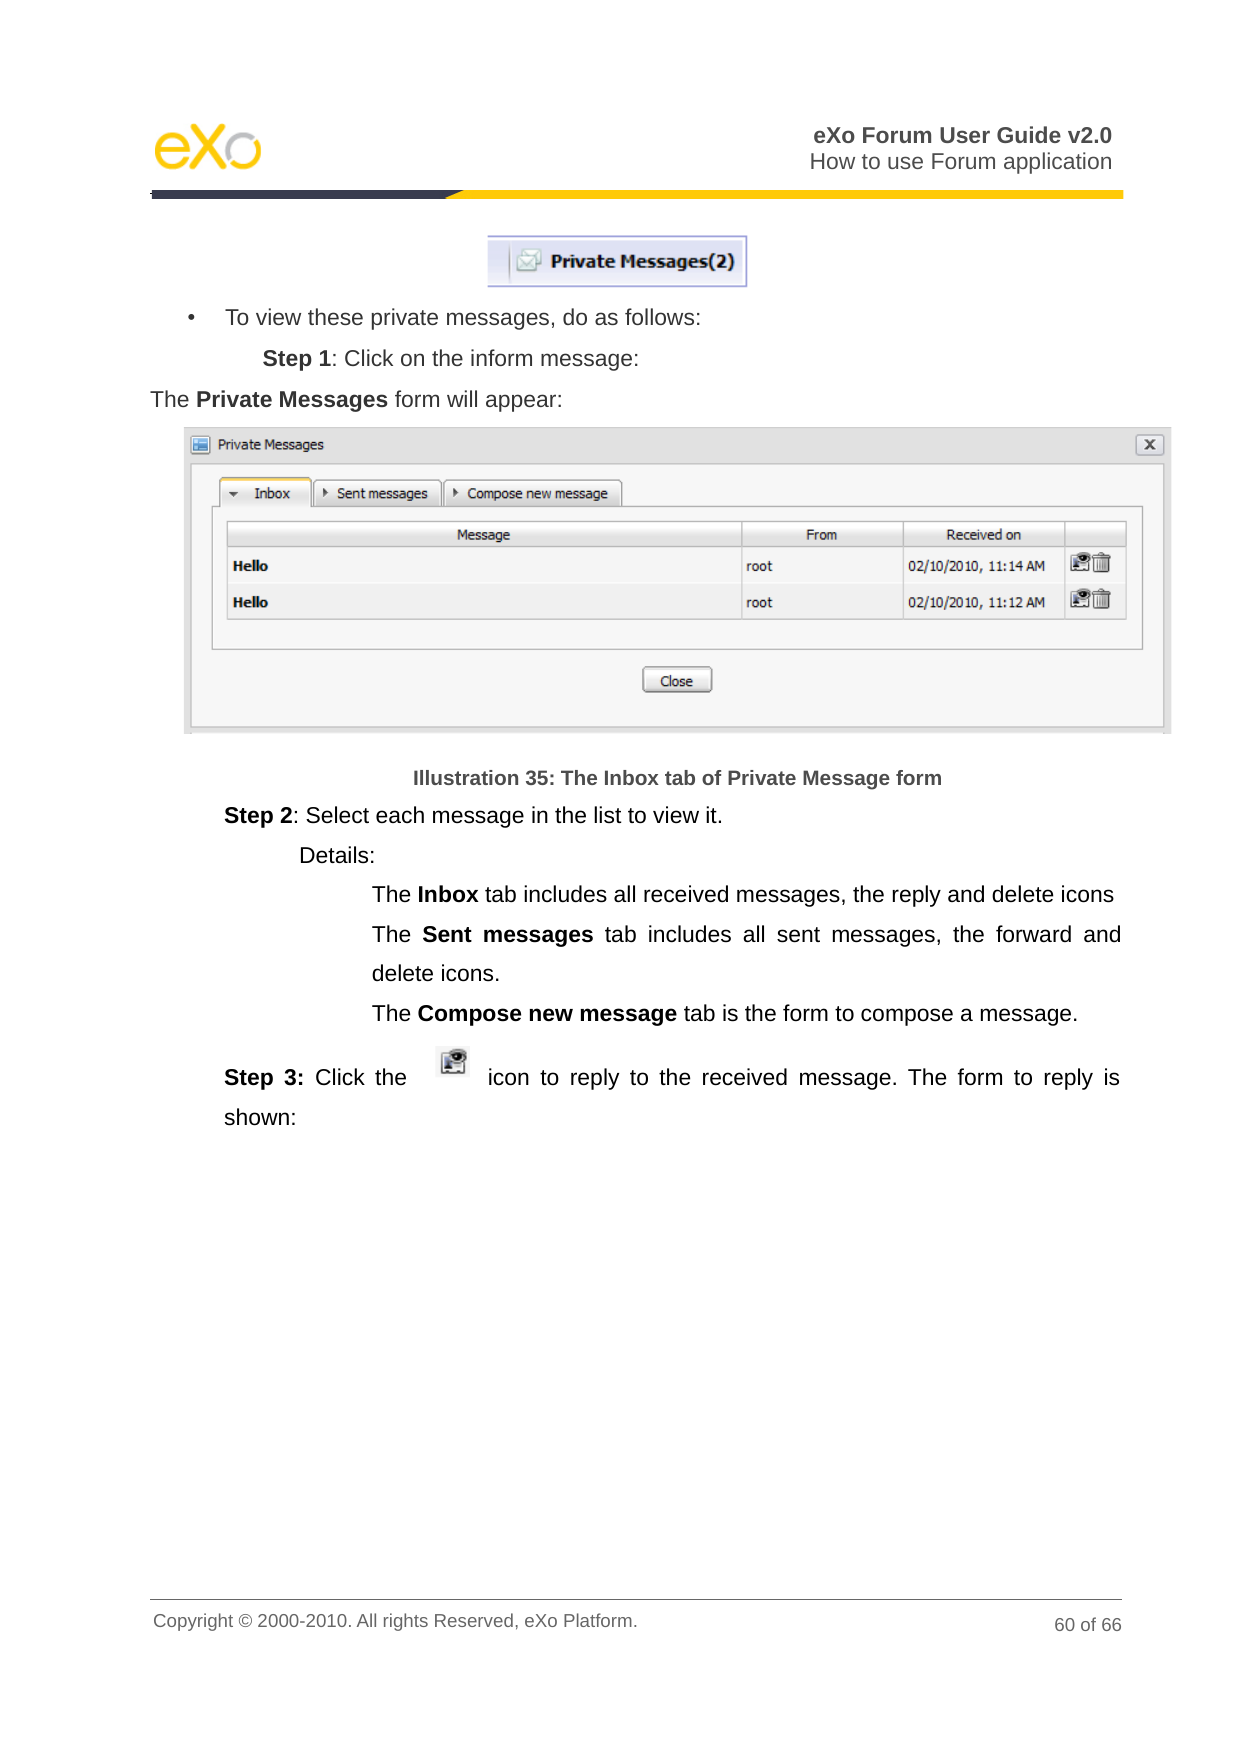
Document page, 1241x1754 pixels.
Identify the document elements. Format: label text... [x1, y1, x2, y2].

text The Compose new message tab is the form to compose a message. [372, 1000, 1122, 1026]
picture [155, 123, 262, 170]
picture [487, 232, 749, 297]
list Details: [261, 842, 1122, 868]
list Step 3: Click the icon to reply to the received message. The form to reply is shown: [224, 1039, 1122, 1130]
text The Private Messages form will appear: [150, 386, 1122, 413]
list Illustration 35: The Inbox tab of Private Message form [184, 734, 1171, 789]
picture [435, 1046, 470, 1079]
list To view these private messages, do as follows: [187, 223, 1122, 330]
picture [183, 427, 1172, 734]
list [184, 420, 1171, 427]
list Step 1: Click on the inform message: [225, 345, 1122, 371]
list Step 2: Select each message in the list to view it. [224, 789, 1122, 829]
text The Inbox tab includes all received messages, the reply and delete icons [372, 881, 1122, 908]
text The Sent messages tab includes all sent messages, the forward and delete icons. [372, 921, 1122, 987]
picture [151, 190, 1124, 199]
